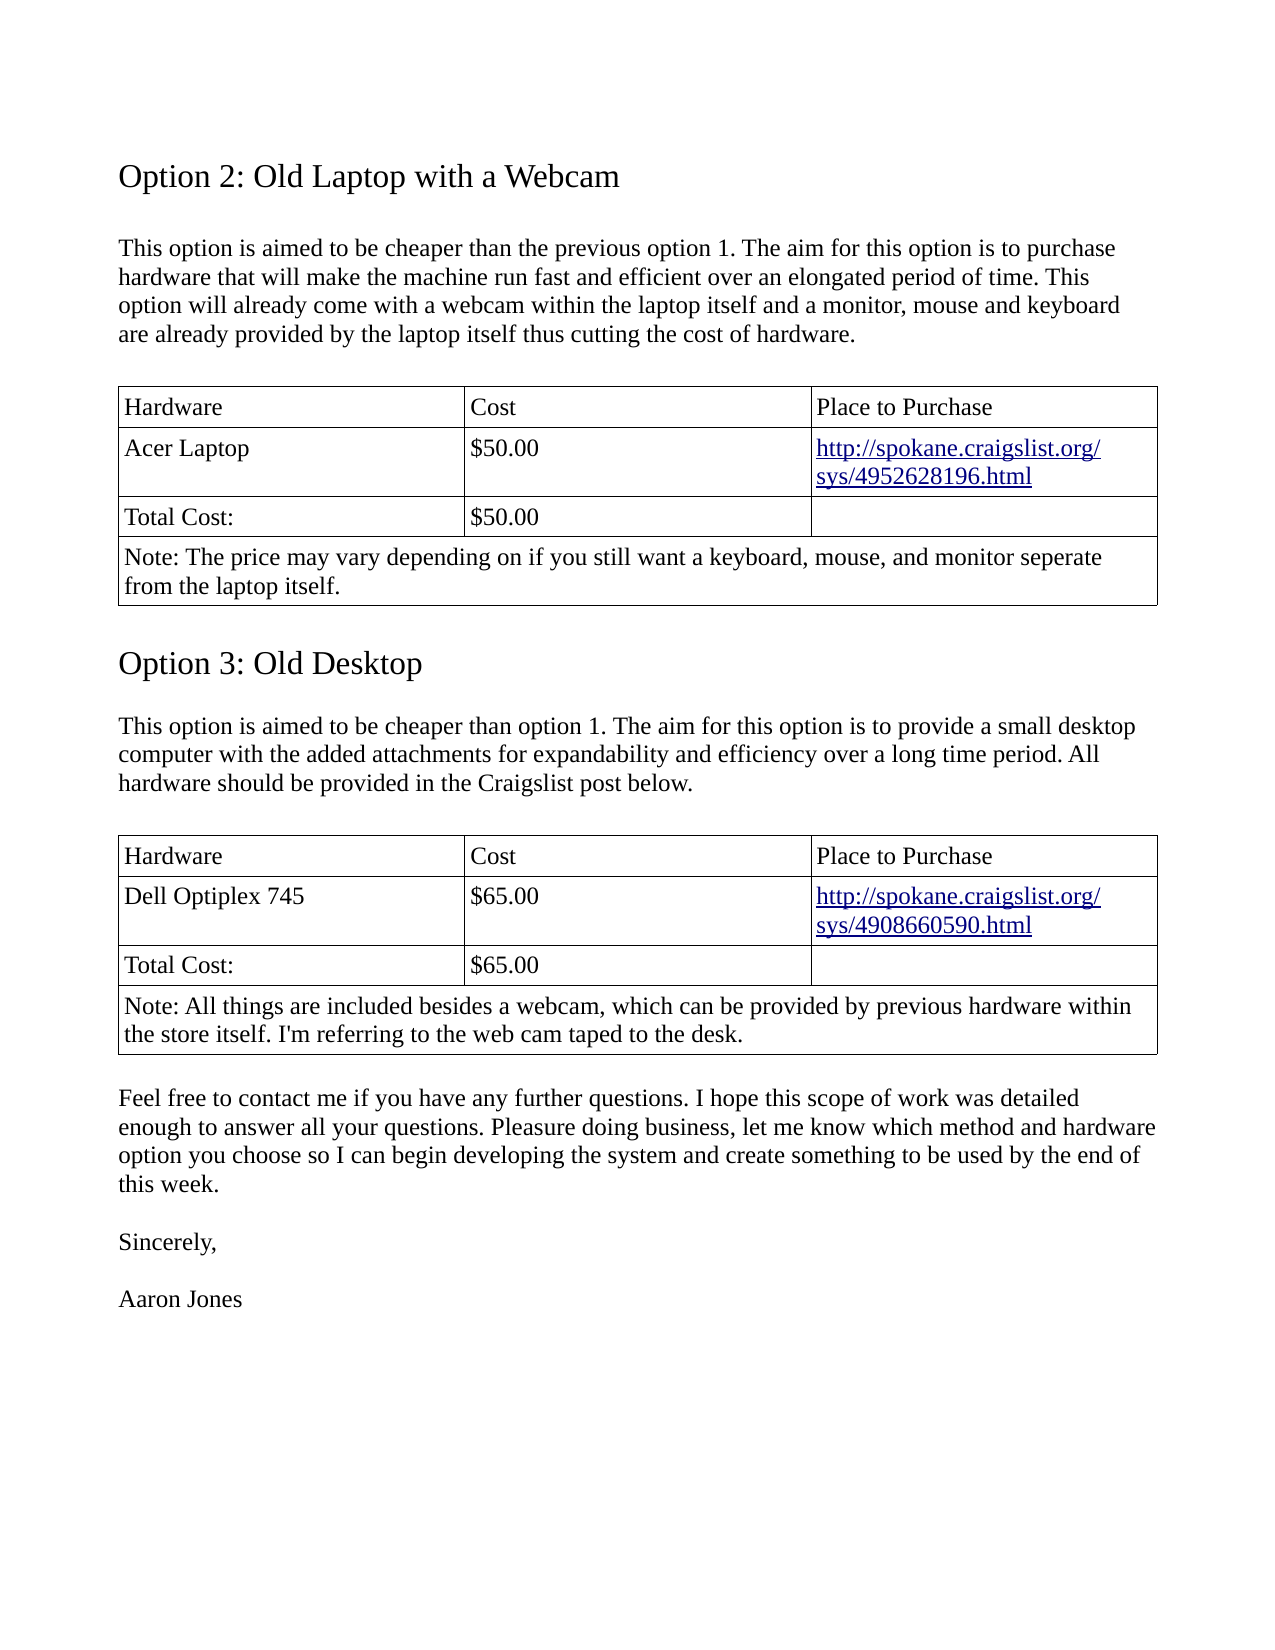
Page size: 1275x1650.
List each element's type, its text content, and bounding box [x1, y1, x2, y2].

text Sincerely, [118, 1227, 1157, 1255]
table_header Hardware [119, 387, 464, 427]
table_header Cost [465, 387, 811, 427]
text Option 3: Old Desktop [118, 644, 1157, 682]
table_cell $50.00 [465, 497, 811, 536]
text This option is aimed to be cheaper than the previous option 1. The aim for this option is to purchase hardware that will make the machine run fast and efficient over an elongated period of time. This option will already come with a webcam within the laptop itself and a monitor, mouse and keyboard are already provided by the laptop itself thus cutting the cost of hardware. [118, 233, 1157, 348]
text This option is aimed to be cheaper than option 1. The aim for this option is to provide a small desktop computer with the added attachments for expandability and efficiency over a long time period. All hardware should be provided in the Craigslist post below. [118, 711, 1157, 797]
table_cell Dell Optiplex 745 [119, 877, 464, 945]
table_header Place to Purchase [812, 836, 1157, 876]
table_cell $65.00 [465, 877, 811, 945]
table_cell Note: The price may vary depending on if you still want a keyboard, mouse, and monitor seperate from the laptop itself. [119, 537, 1157, 605]
table_cell [812, 946, 1157, 985]
text Aaron Jones [118, 1284, 1157, 1313]
table_cell Acer Laptop [119, 428, 464, 496]
table_header Place to Purchase [812, 387, 1157, 427]
table_cell Total Cost: [119, 497, 464, 536]
table_cell Total Cost: [119, 946, 464, 985]
table_cell http://spokane.craigslist.org/sys/4908660590.html [812, 877, 1157, 945]
table_header Cost [465, 836, 811, 876]
table_cell [812, 497, 1157, 536]
table_cell $65.00 [465, 946, 811, 985]
table_cell $50.00 [465, 428, 811, 496]
table_cell http://spokane.craigslist.org/sys/4952628196.html [812, 428, 1157, 496]
text Feel free to contact me if you have any further questions. I hope this scope of work was detailed enough to answer all your questions. Pleasure doing business, let me know which method and hardware option you choose so I can begin developing the system and create something to be used by the end of this week. [118, 1083, 1157, 1198]
table_cell Note: All things are included besides a webcam, which can be provided by previous hardware within the store itself. I'm referring to the web cam taped to the desk. [119, 986, 1157, 1054]
table_header Hardware [119, 836, 464, 876]
text Option 2: Old Laptop with a Webcam [118, 156, 1157, 195]
